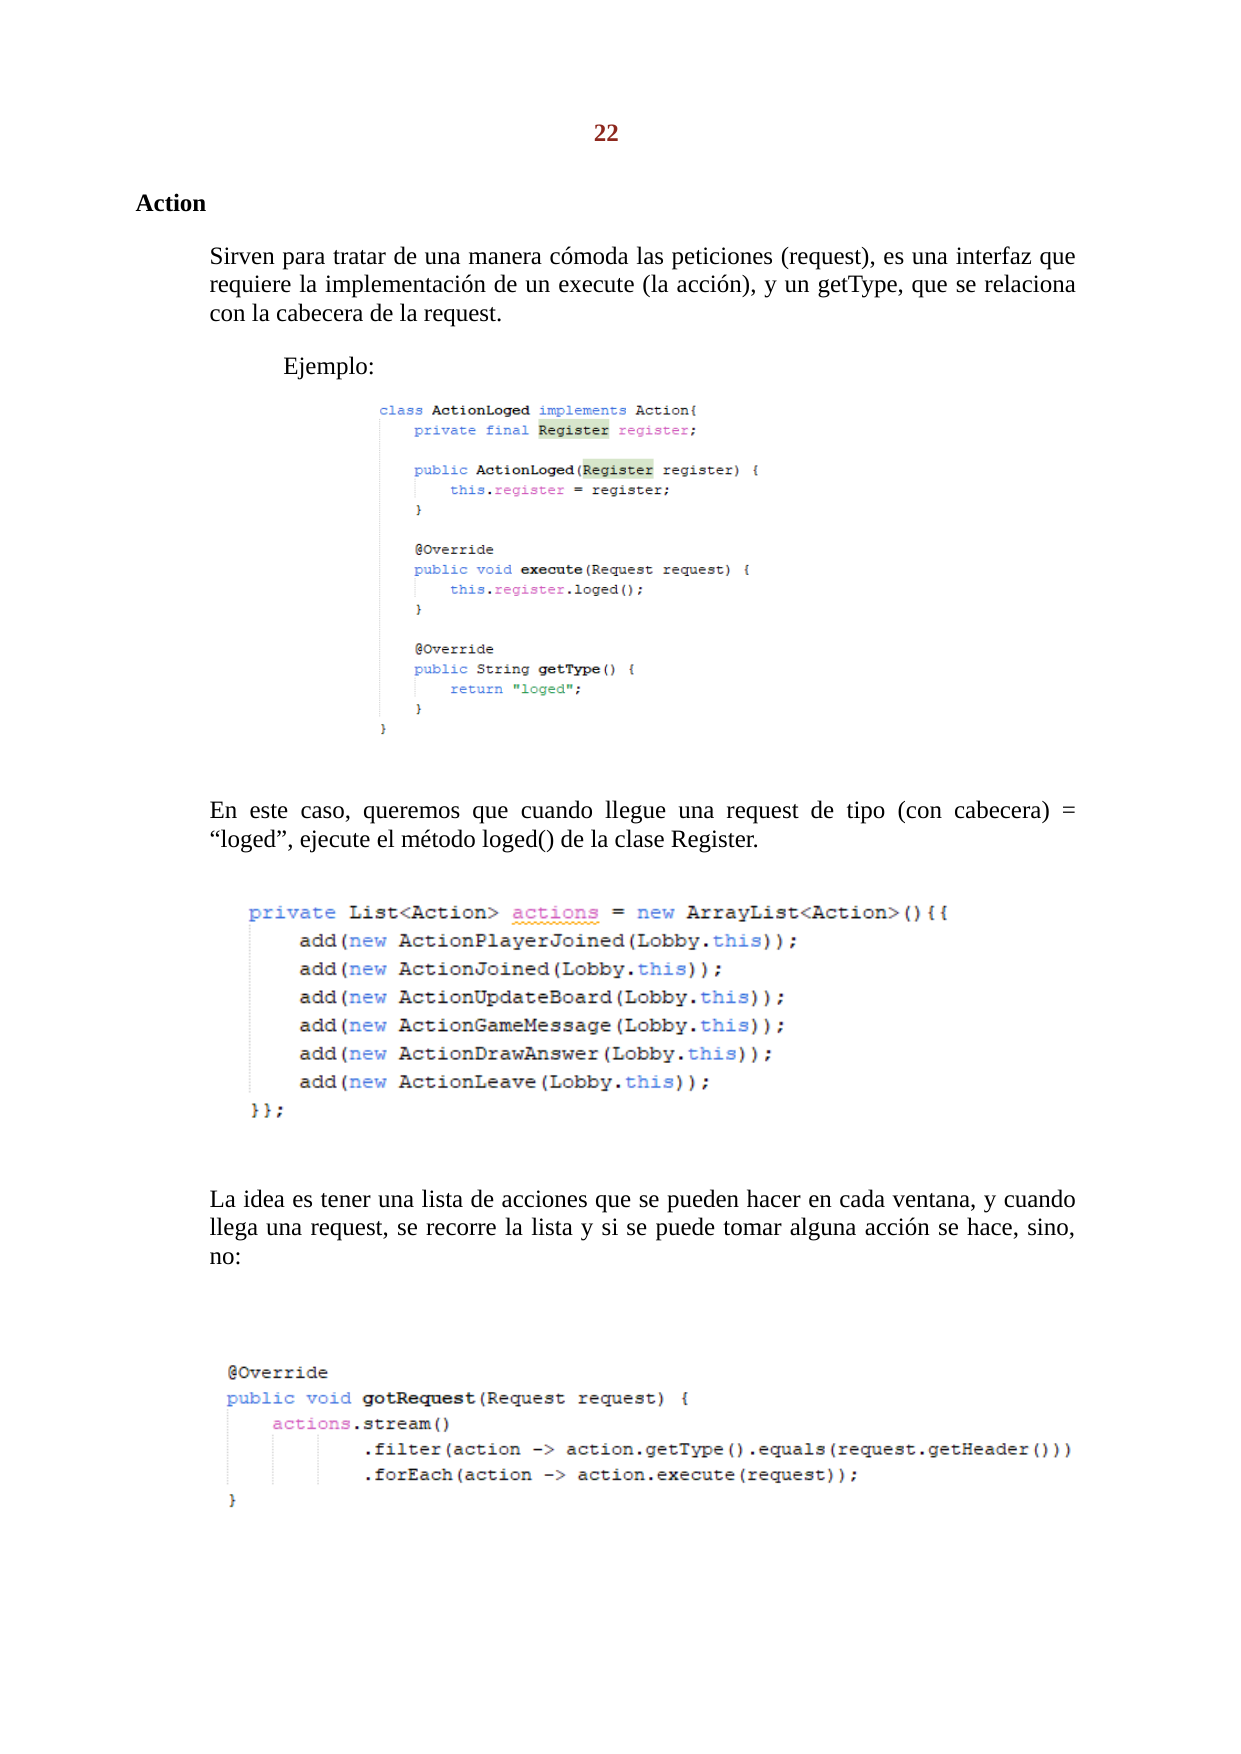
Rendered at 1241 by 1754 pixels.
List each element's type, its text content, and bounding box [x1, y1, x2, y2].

text La idea es tener una lista de acciones que se pueden hacer en cada ventana, y cuando llega una request, se recorre la lista y si se puede tomar alguna acción se hace, sino, no: [209, 1184, 1077, 1270]
picture [213, 1357, 1082, 1527]
text Action [135, 188, 1077, 217]
picture [243, 903, 969, 1132]
text Sirven para tratar de una manera cómoda las peticiones (request), es una interfaz que requiere la implementación de un execute (la acción), y un getType, que se relaciona con la cabecera de la request. [209, 241, 1077, 327]
text En este caso, queremos que cuando llegue una request de tipo (con cabecera) = “loged”, ejecute el método loged() de la clase Register. [209, 795, 1077, 853]
text Ejemplo: [283, 351, 1077, 379]
picture [378, 398, 771, 743]
